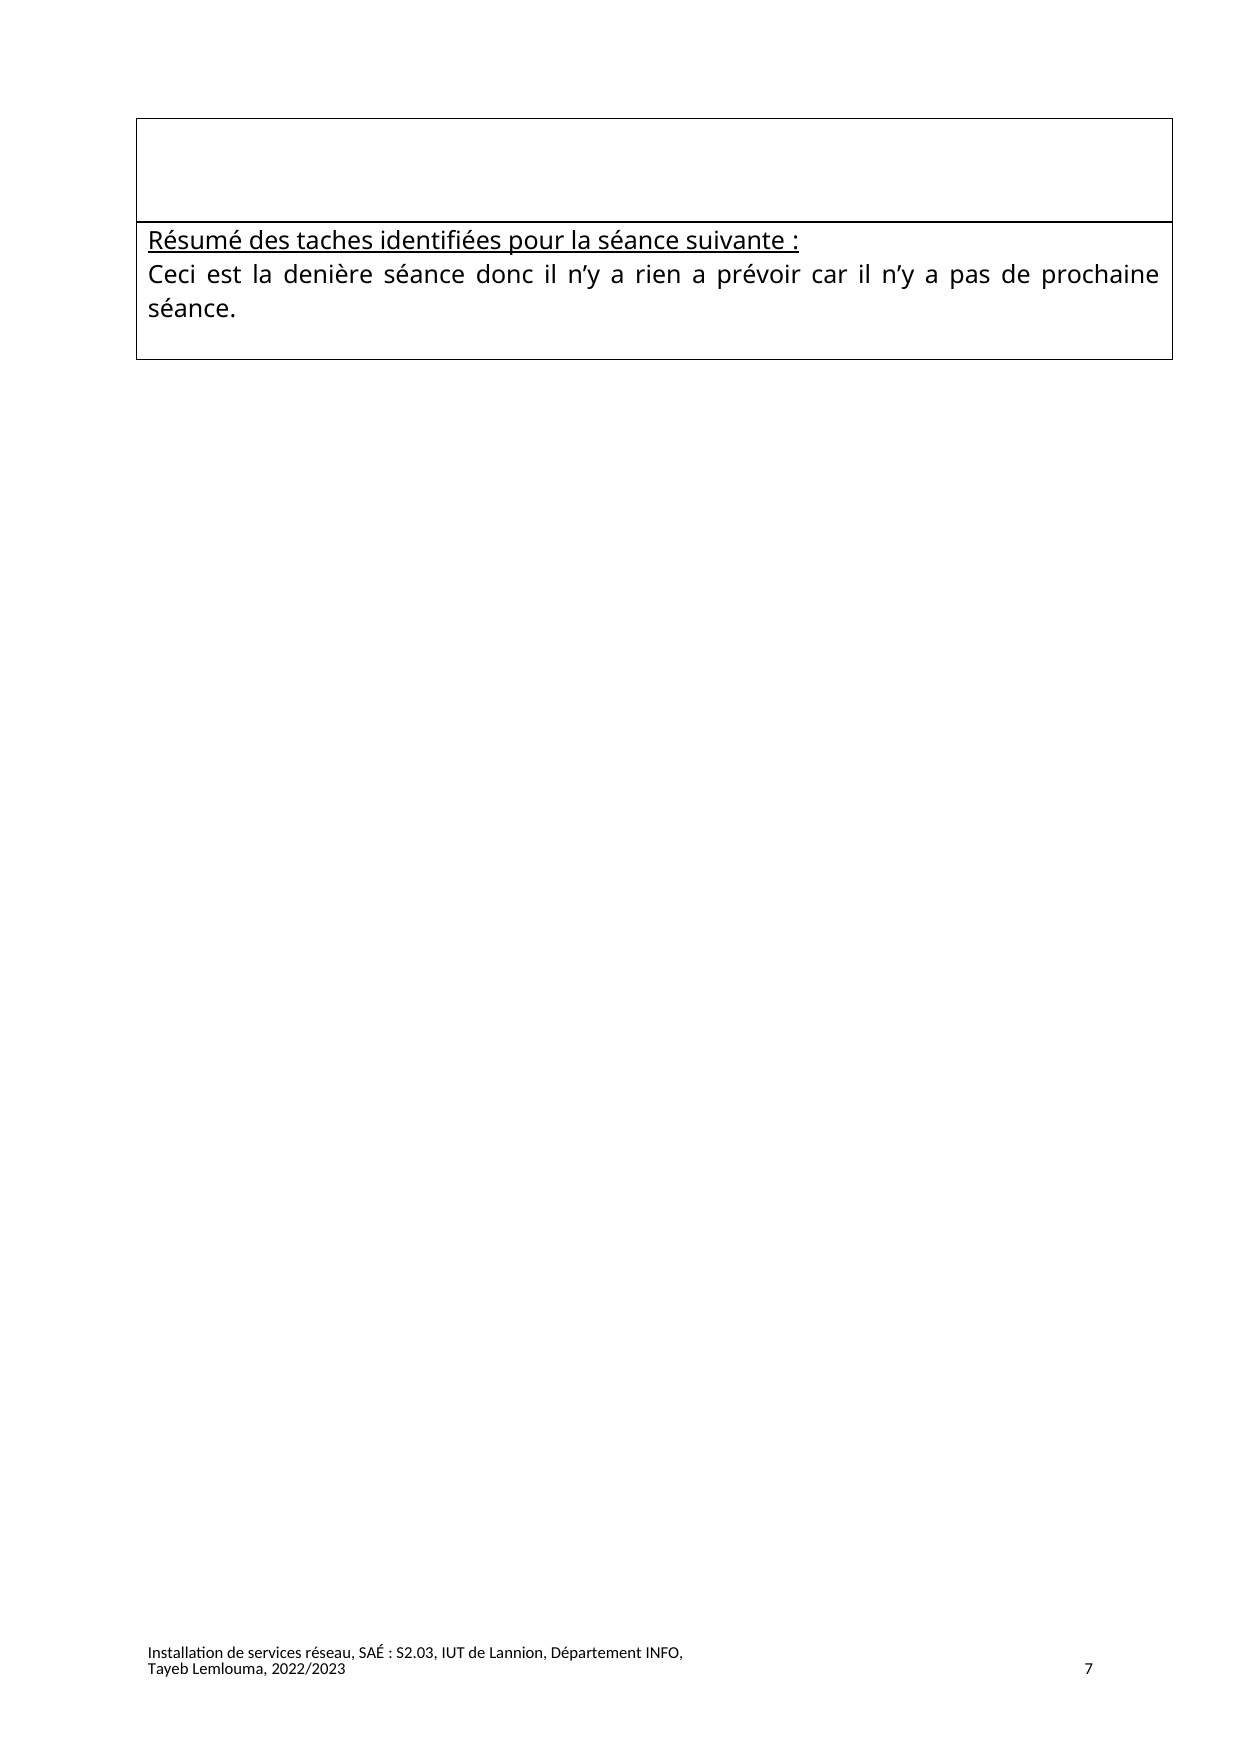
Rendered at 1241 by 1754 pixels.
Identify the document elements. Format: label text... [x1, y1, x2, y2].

table_cell Résumé des taches identifiées pour la séance suivante : Ceci est la denière séance donc il n’y a rien a prévoir car il n’y a pas de prochaine séance. [137, 223, 1172, 359]
table_cell [137, 119, 1172, 221]
